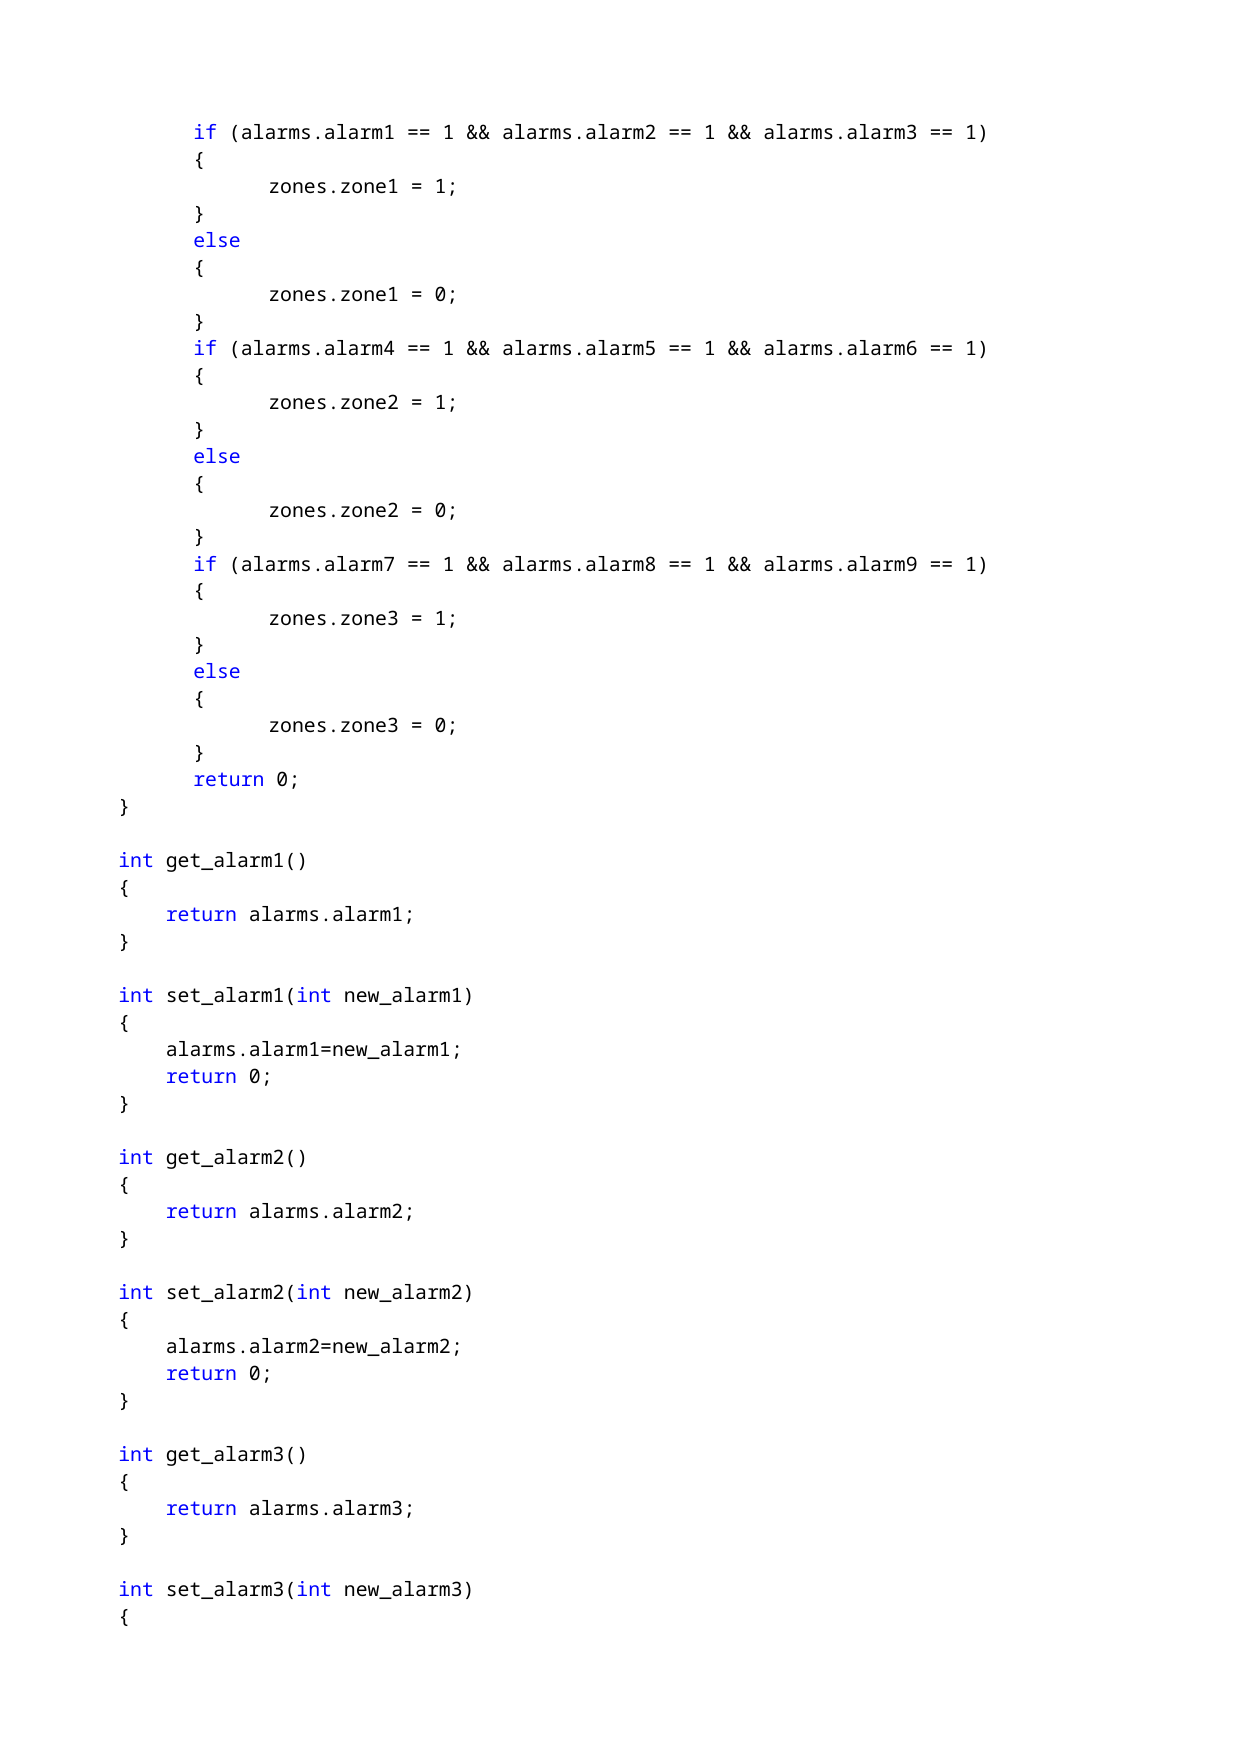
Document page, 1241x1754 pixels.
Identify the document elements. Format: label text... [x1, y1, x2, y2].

text zones.zone3 = 0; [118, 712, 1122, 739]
text { [118, 1467, 1122, 1494]
text else [118, 226, 1122, 253]
text alarms.alarm1=new_alarm1; [118, 1035, 1122, 1062]
text return alarms.alarm3; [118, 1494, 1122, 1521]
text { [118, 577, 1122, 604]
text return alarms.alarm1; [118, 901, 1122, 927]
text } [118, 927, 1122, 954]
text zones.zone1 = 0; [118, 280, 1122, 307]
text } [118, 415, 1122, 442]
text } [118, 199, 1122, 226]
text int get_alarm1() [118, 847, 1122, 873]
text return 0; [118, 766, 1122, 793]
text if (alarms.alarm7 == 1 && alarms.alarm8 == 1 && alarms.alarm9 == 1) [118, 550, 1122, 577]
text } [118, 307, 1122, 334]
text return 0; [118, 1062, 1122, 1089]
text int set_alarm1(int new_alarm1) [118, 981, 1122, 1008]
text zones.zone2 = 1; [118, 388, 1122, 415]
text { [118, 145, 1122, 172]
text int set_alarm2(int new_alarm2) [118, 1278, 1122, 1305]
text else [118, 658, 1122, 685]
text zones.zone3 = 1; [118, 604, 1122, 631]
text } [118, 739, 1122, 766]
text { [118, 253, 1122, 280]
text alarms.alarm2=new_alarm2; [118, 1332, 1122, 1359]
text int get_alarm3() [118, 1440, 1122, 1467]
text { [118, 1008, 1122, 1035]
text if (alarms.alarm1 == 1 && alarms.alarm2 == 1 && alarms.alarm3 == 1) [118, 118, 1122, 145]
text if (alarms.alarm4 == 1 && alarms.alarm5 == 1 && alarms.alarm6 == 1) [118, 334, 1122, 361]
text } [118, 631, 1122, 658]
text else [118, 442, 1122, 469]
text return 0; [118, 1359, 1122, 1386]
text { [118, 1305, 1122, 1332]
text zones.zone2 = 0; [118, 496, 1122, 523]
text { [118, 873, 1122, 901]
text { [118, 1170, 1122, 1197]
text zones.zone1 = 1; [118, 172, 1122, 199]
text } [118, 793, 1122, 819]
text { [118, 469, 1122, 496]
text } [118, 1521, 1122, 1548]
text int set_alarm3(int new_alarm3) [118, 1575, 1122, 1602]
text return alarms.alarm2; [118, 1197, 1122, 1224]
text } [118, 1089, 1122, 1116]
text } [118, 1224, 1122, 1251]
text { [118, 685, 1122, 712]
text } [118, 1386, 1122, 1413]
text { [118, 361, 1122, 388]
text } [118, 523, 1122, 550]
text { [118, 1602, 1122, 1629]
text int get_alarm2() [118, 1143, 1122, 1170]
